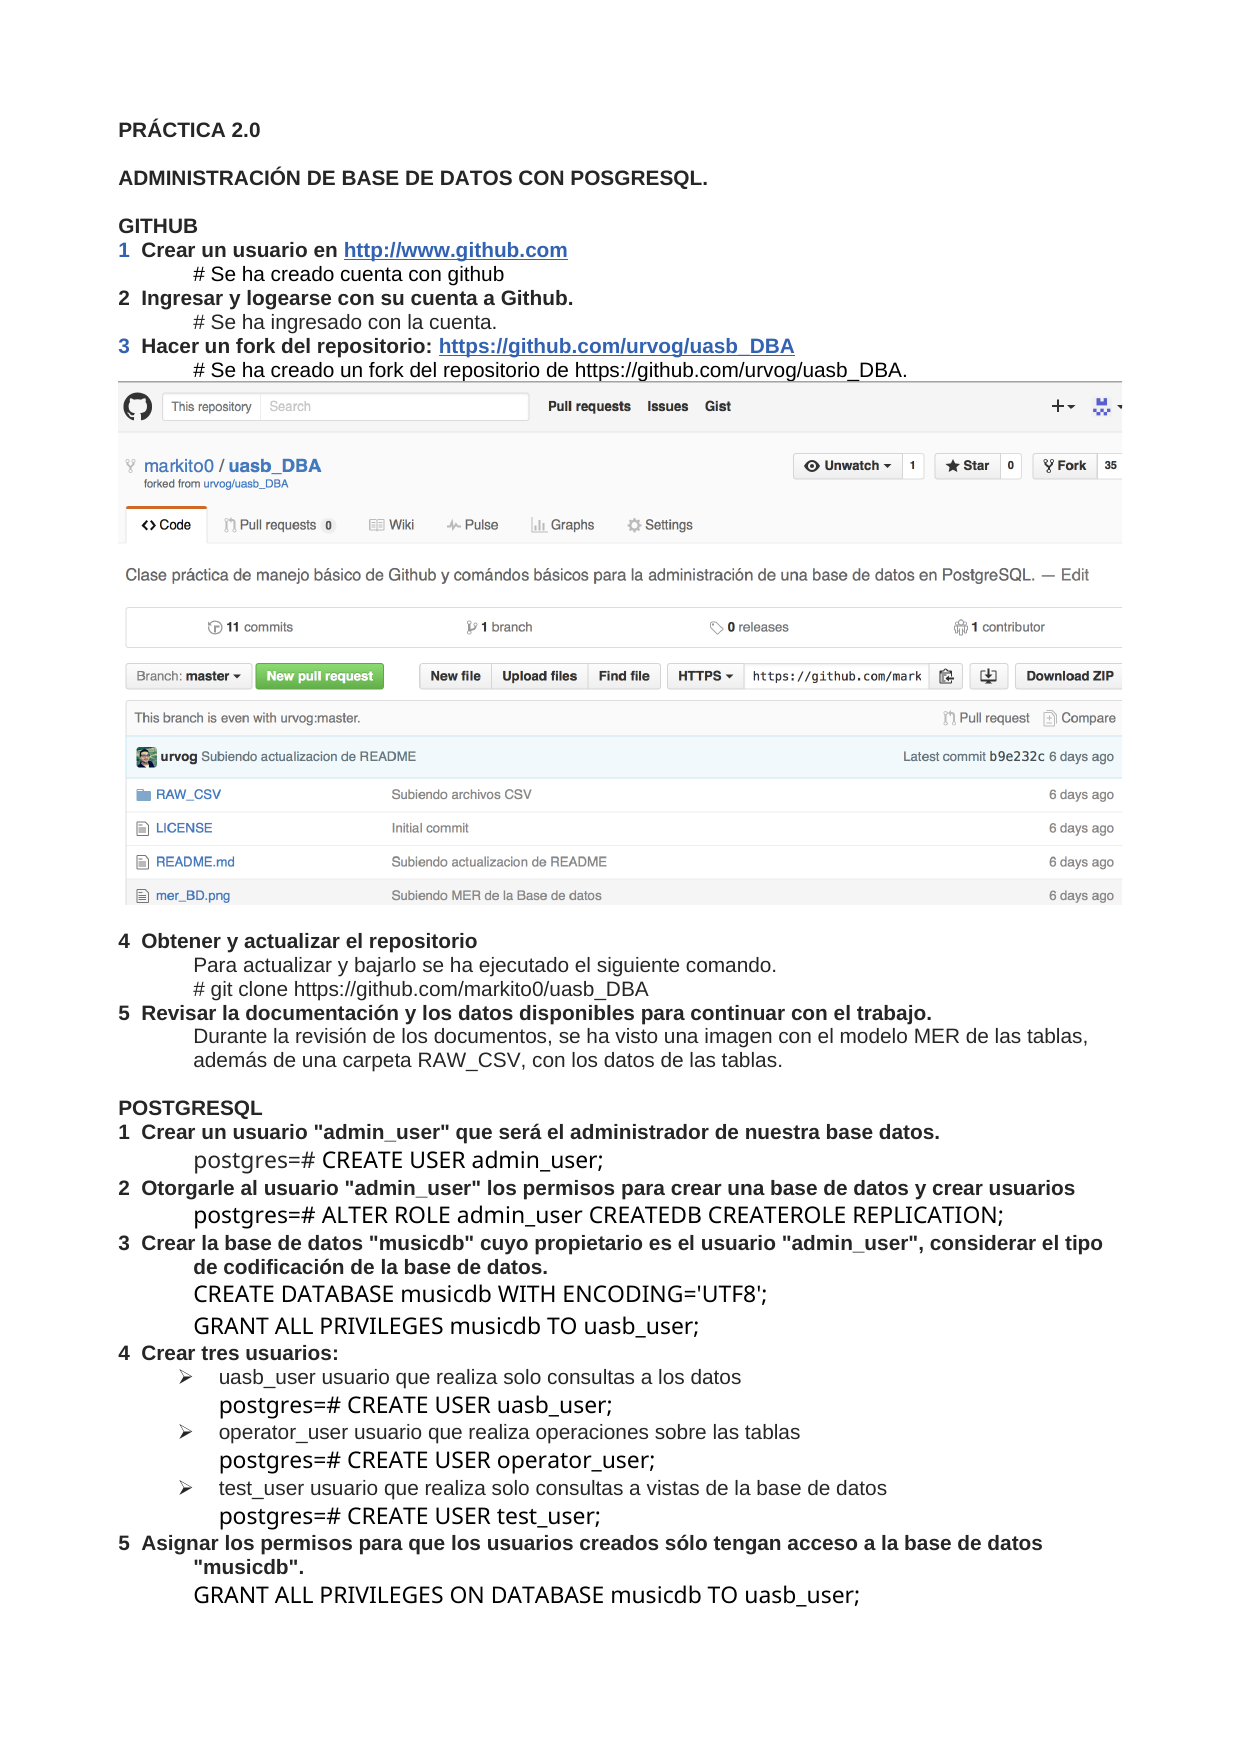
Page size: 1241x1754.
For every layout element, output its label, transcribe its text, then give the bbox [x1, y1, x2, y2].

list Ingresar y logearse con su cuenta a Github. [118, 286, 1122, 310]
list CREATE DATABASE musicdb WITH ENCODING='UTF8'; [118, 1278, 1122, 1310]
list uasb_user usuario que realiza solo consultas a los datos [177, 1365, 1122, 1389]
list GRANT ALL PRIVILEGES musicdb TO uasb_user; [156, 1310, 1122, 1341]
text GITHUB [118, 214, 1122, 238]
list postgres=# CREATE USER operator_user; [177, 1444, 1122, 1476]
list Crear la base de datos "musicdb" cuyo propietario es el usuario "admin_user", considerar el tipo de codificación de la base de datos. [118, 1231, 1122, 1278]
list Hacer un fork del repositorio: https://github.com/urvog/uasb_DBA [118, 334, 1122, 358]
list Asignar los permisos para que los usuarios creados sólo tengan acceso a la base de datos "musicdb". [118, 1531, 1122, 1579]
list # Se ha ingresado con la cuenta. [118, 310, 1122, 334]
list # Se ha creado cuenta con github [118, 262, 1122, 286]
list # Se ha creado un fork del repositorio de https://github.com/urvog/uasb_DBA. [118, 358, 1122, 381]
text PRÁCTICA 2.0 [118, 118, 1122, 142]
list test_user usuario que realiza solo consultas a vistas de la base de datos [177, 1476, 1122, 1499]
list operator_user usuario que realiza operaciones sobre las tablas [177, 1420, 1122, 1444]
list postgres=# CREATE USER uasb_user; [177, 1389, 1122, 1420]
list Obtener y actualizar el repositorio [118, 928, 1122, 952]
list Revisar la documentación y los datos disponibles para continuar con el trabajo. [118, 1000, 1122, 1024]
list Durante la revisión de los documentos, se ha visto una imagen con el modelo MER de las tablas, además de una carpeta RAW_CSV, con los datos de las tablas. [118, 1024, 1122, 1072]
list Crear un usuario "admin_user" que será el administrador de nuestra base datos. [118, 1120, 1122, 1144]
list Para actualizar y bajarlo se ha ejecutado el siguiente comando. [118, 952, 1122, 976]
list Crear tres usuarios: [118, 1341, 1122, 1365]
list Otorgarle al usuario "admin_user" los permisos para crear una base de datos y crear usuarios [118, 1175, 1122, 1199]
list GRANT ALL PRIVILEGES ON DATABASE musicdb TO uasb_user; [118, 1579, 1122, 1610]
list postgres=# ALTER ROLE admin_user CREATEDB CREATEROLE REPLICATION; [118, 1199, 1122, 1231]
list # git clone https://github.com/markito0/uasb_DBA [118, 976, 1122, 1000]
list postgres=# CREATE USER admin_user; [118, 1144, 1122, 1175]
picture [118, 381, 1123, 905]
text ADMINISTRACIÓN DE BASE DE DATOS CON POSGRESQL. [118, 166, 1122, 190]
list postgres=# CREATE USER test_user; [177, 1499, 1122, 1531]
list Crear un usuario en http://www.github.com [118, 238, 1122, 262]
text POSTGRESQL [118, 1096, 1122, 1120]
